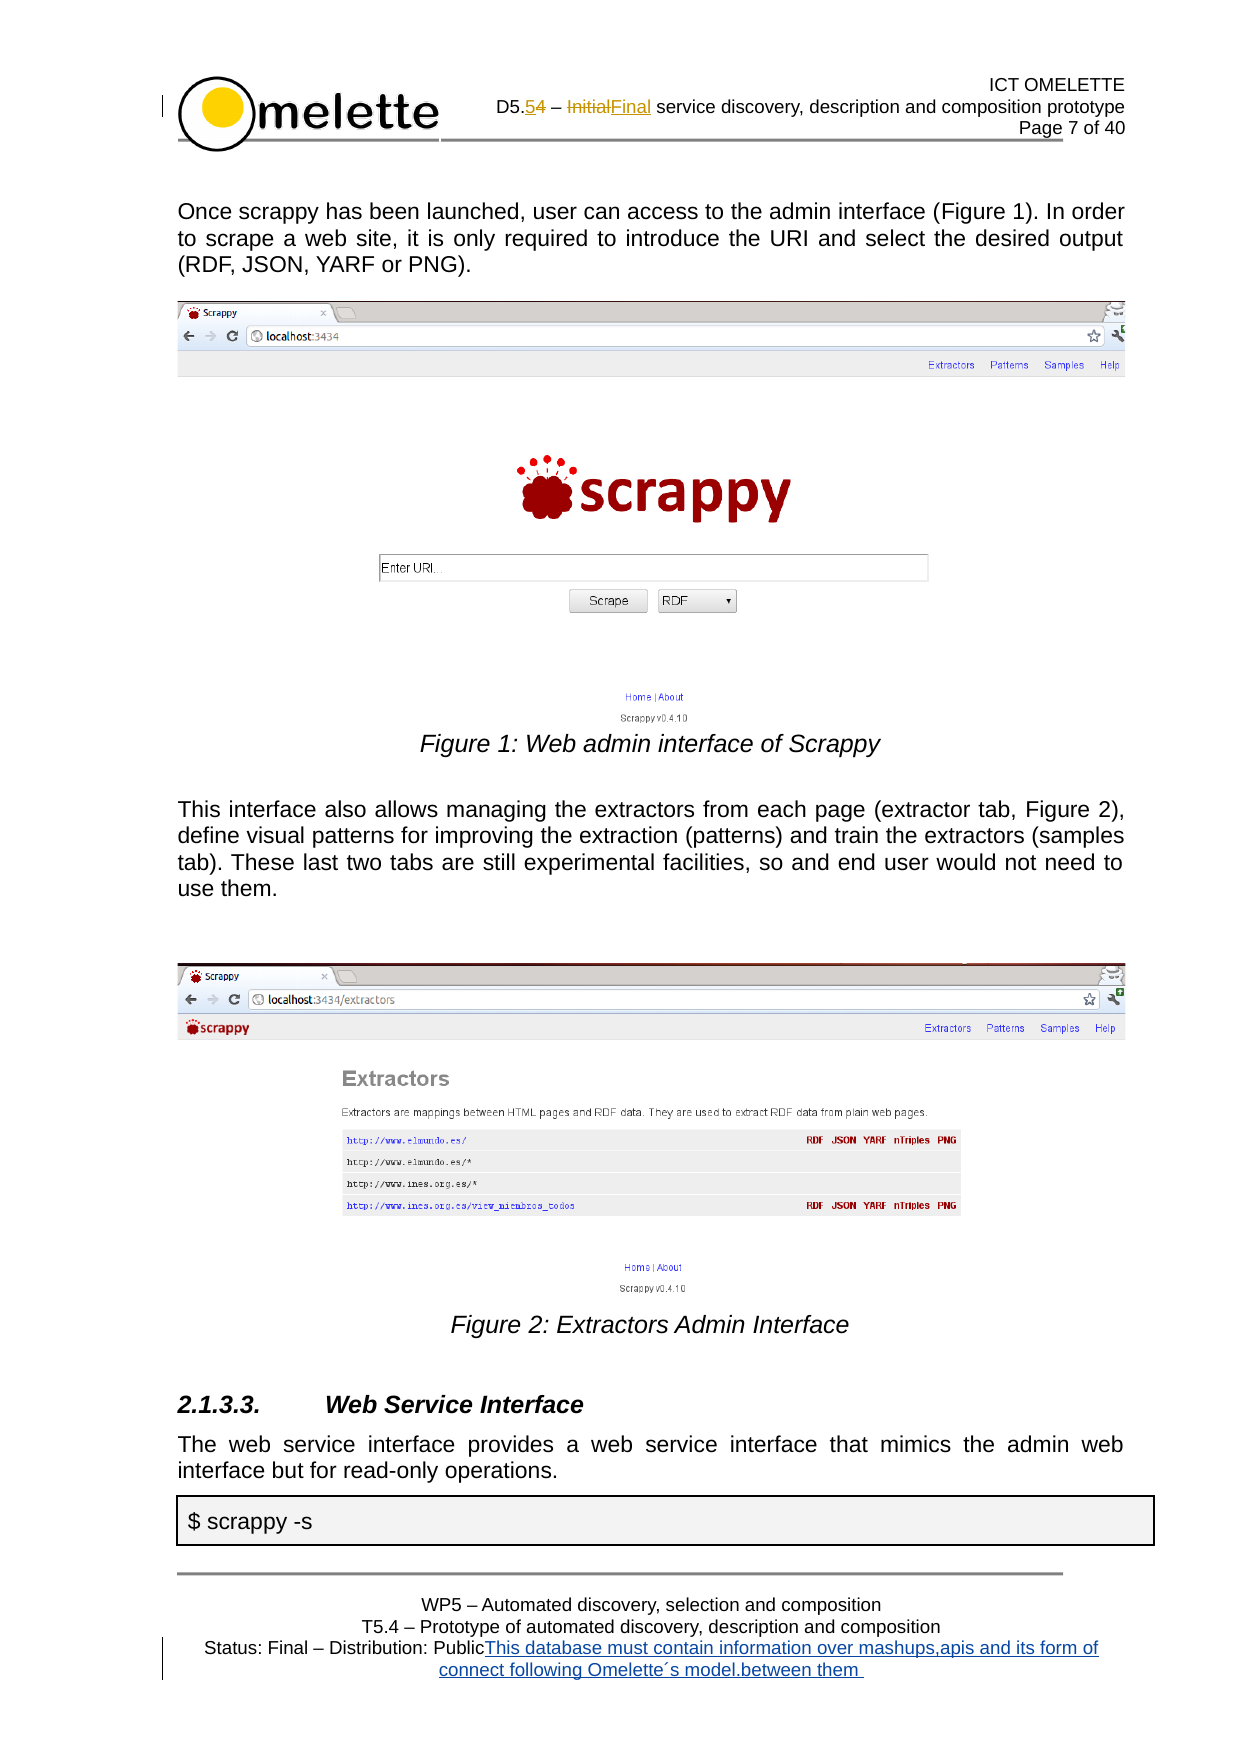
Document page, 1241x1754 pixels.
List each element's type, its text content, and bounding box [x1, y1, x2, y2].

picture [177, 301, 1126, 729]
text Figure 1: Web admin interface of Scrappy [177, 729, 1125, 758]
picture [178, 76, 439, 152]
table_header $ scrappy -s [178, 1497, 1153, 1544]
subtitle Web Service Interface [177, 1390, 1125, 1419]
text This interface also allows managing the extractors from each page (extractor tab, Figure 2), define visual patterns for improving the extraction (patterns) and train the extractors (samples tab). These last two tabs are still experimental facilities, so and end user would not need to use them. [177, 796, 1125, 901]
text Figure 2: Extractors Admin Interface [177, 1310, 1125, 1339]
text Once scrappy has been launched, user can access to the admin interface (Figure 1). In order to scrape a web site, it is only required to introduce the URI and select the desired output (RDF, JSON, YARF or PNG). [177, 198, 1125, 277]
text The web service interface provides a web service interface that mimics the admin web interface but for read-only operations. [177, 1431, 1125, 1483]
picture [177, 963, 1126, 1310]
